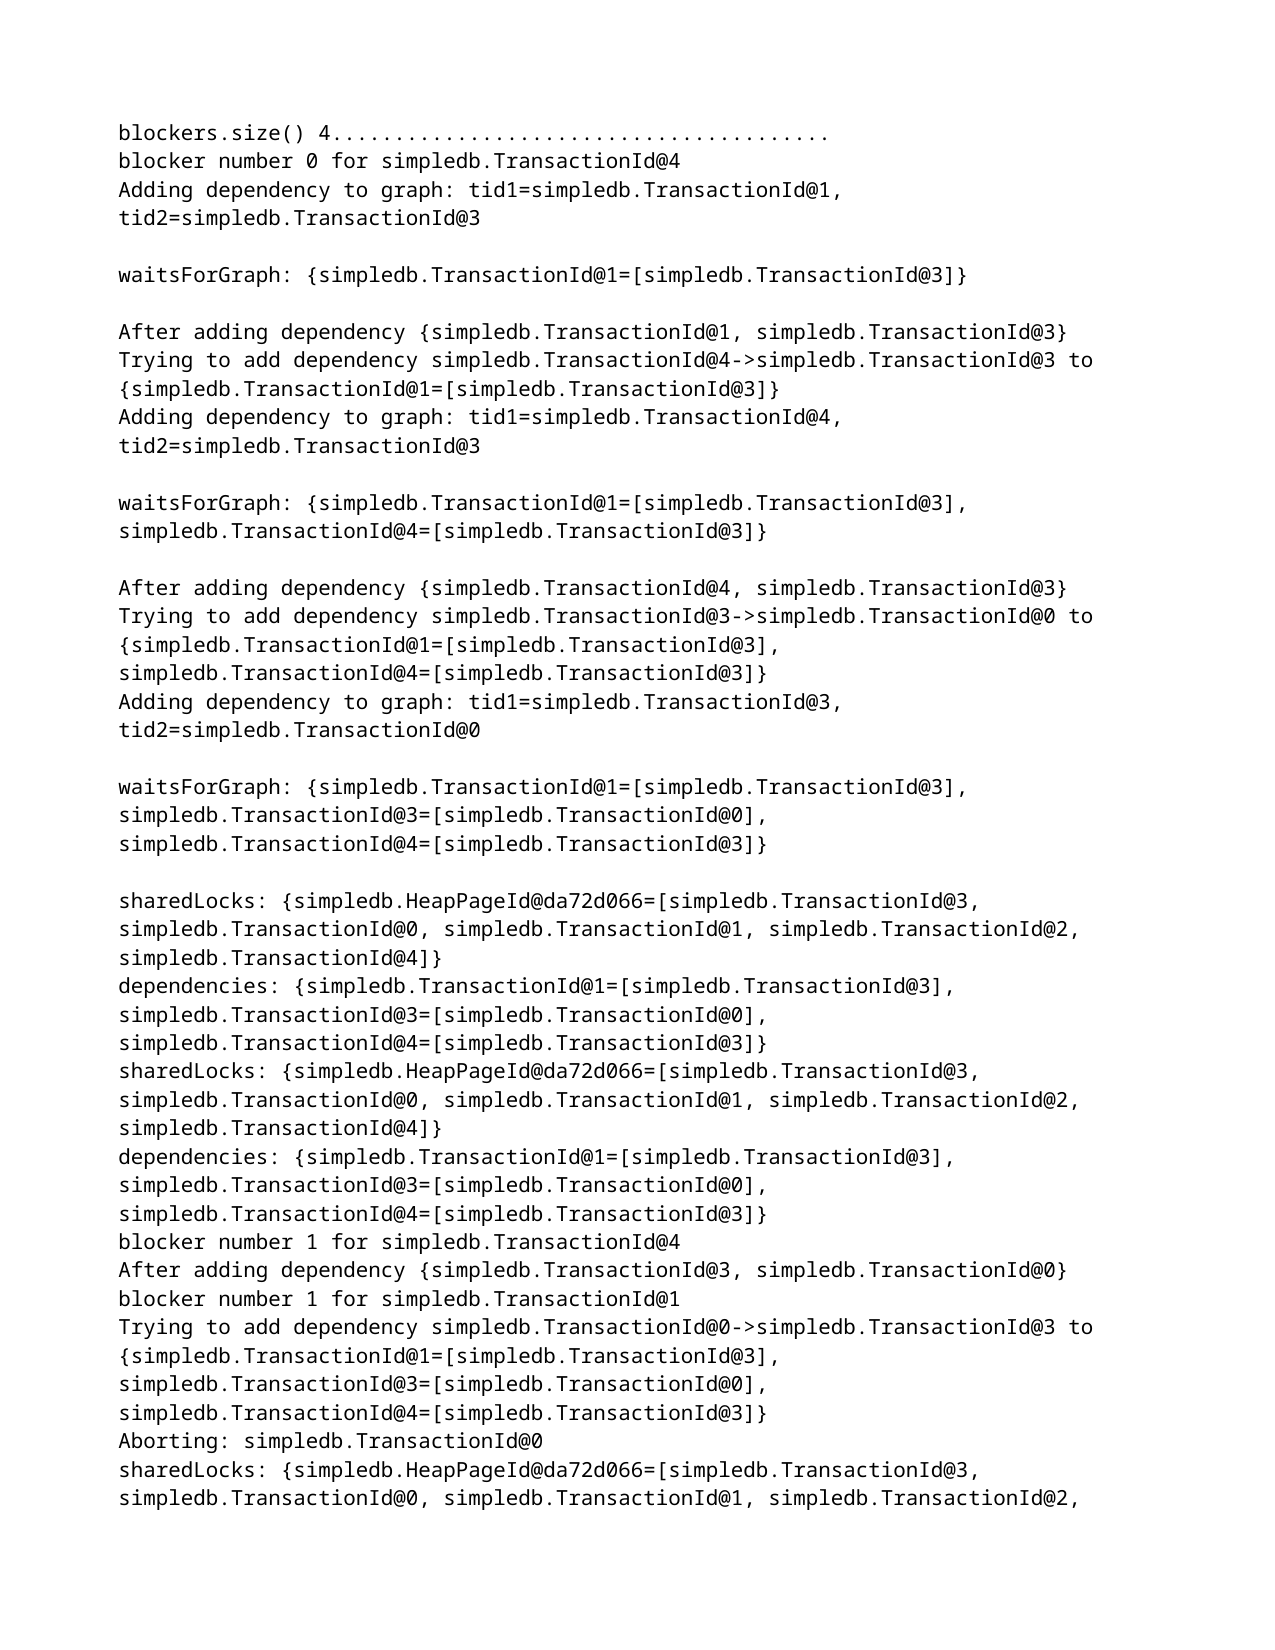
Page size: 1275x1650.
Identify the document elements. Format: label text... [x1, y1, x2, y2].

text Aborting: simpledb.TransactionId@0 [118, 1426, 1157, 1455]
text blocker number 1 for simpledb.TransactionId@4 [118, 1227, 1157, 1256]
text blocker number 1 for simpledb.TransactionId@1 [118, 1284, 1157, 1312]
text Adding dependency to graph: tid1=simpledb.TransactionId@1, tid2=simpledb.TransactionId@3 [118, 175, 1157, 232]
text Trying to add dependency simpledb.TransactionId@3->simpledb.TransactionId@0 to {simpledb.TransactionId@1=[simpledb.TransactionId@3], simpledb.TransactionId@4=[simpledb.TransactionId@3]} [118, 602, 1157, 687]
text Trying to add dependency simpledb.TransactionId@4->simpledb.TransactionId@3 to {simpledb.TransactionId@1=[simpledb.TransactionId@3]} [118, 346, 1157, 402]
text blockers.size() 4........................................ [118, 118, 1157, 147]
text After adding dependency {simpledb.TransactionId@1, simpledb.TransactionId@3} [118, 317, 1157, 346]
text After adding dependency {simpledb.TransactionId@3, simpledb.TransactionId@0} [118, 1256, 1157, 1284]
text Adding dependency to graph: tid1=simpledb.TransactionId@3, tid2=simpledb.TransactionId@0 [118, 687, 1157, 744]
text After adding dependency {simpledb.TransactionId@4, simpledb.TransactionId@3} [118, 573, 1157, 602]
text waitsForGraph: {simpledb.TransactionId@1=[simpledb.TransactionId@3], simpledb.TransactionId@3=[simpledb.TransactionId@0], simpledb.TransactionId@4=[simpledb.TransactionId@3]} [118, 772, 1157, 857]
text sharedLocks: {simpledb.HeapPageId@da72d066=[simpledb.TransactionId@3, simpledb.TransactionId@0, simpledb.TransactionId@1, simpledb.TransactionId@2, simpledb.TransactionId@4]} [118, 1057, 1157, 1142]
text dependencies: {simpledb.TransactionId@1=[simpledb.TransactionId@3], simpledb.TransactionId@3=[simpledb.TransactionId@0], simpledb.TransactionId@4=[simpledb.TransactionId@3]} [118, 1142, 1157, 1227]
text Trying to add dependency simpledb.TransactionId@0->simpledb.TransactionId@3 to {simpledb.TransactionId@1=[simpledb.TransactionId@3], simpledb.TransactionId@3=[simpledb.TransactionId@0], simpledb.TransactionId@4=[simpledb.TransactionId@3]} [118, 1312, 1157, 1426]
text blocker number 0 for simpledb.TransactionId@4 [118, 147, 1157, 175]
text sharedLocks: {simpledb.HeapPageId@da72d066=[simpledb.TransactionId@3, simpledb.TransactionId@0, simpledb.TransactionId@1, simpledb.TransactionId@2, [118, 1455, 1157, 1512]
text sharedLocks: {simpledb.HeapPageId@da72d066=[simpledb.TransactionId@3, simpledb.TransactionId@0, simpledb.TransactionId@1, simpledb.TransactionId@2, simpledb.TransactionId@4]} [118, 886, 1157, 971]
text dependencies: {simpledb.TransactionId@1=[simpledb.TransactionId@3], simpledb.TransactionId@3=[simpledb.TransactionId@0], simpledb.TransactionId@4=[simpledb.TransactionId@3]} [118, 971, 1157, 1057]
text waitsForGraph: {simpledb.TransactionId@1=[simpledb.TransactionId@3], simpledb.TransactionId@4=[simpledb.TransactionId@3]} [118, 488, 1157, 545]
text Adding dependency to graph: tid1=simpledb.TransactionId@4, tid2=simpledb.TransactionId@3 [118, 402, 1157, 459]
text waitsForGraph: {simpledb.TransactionId@1=[simpledb.TransactionId@3]} [118, 260, 1157, 289]
